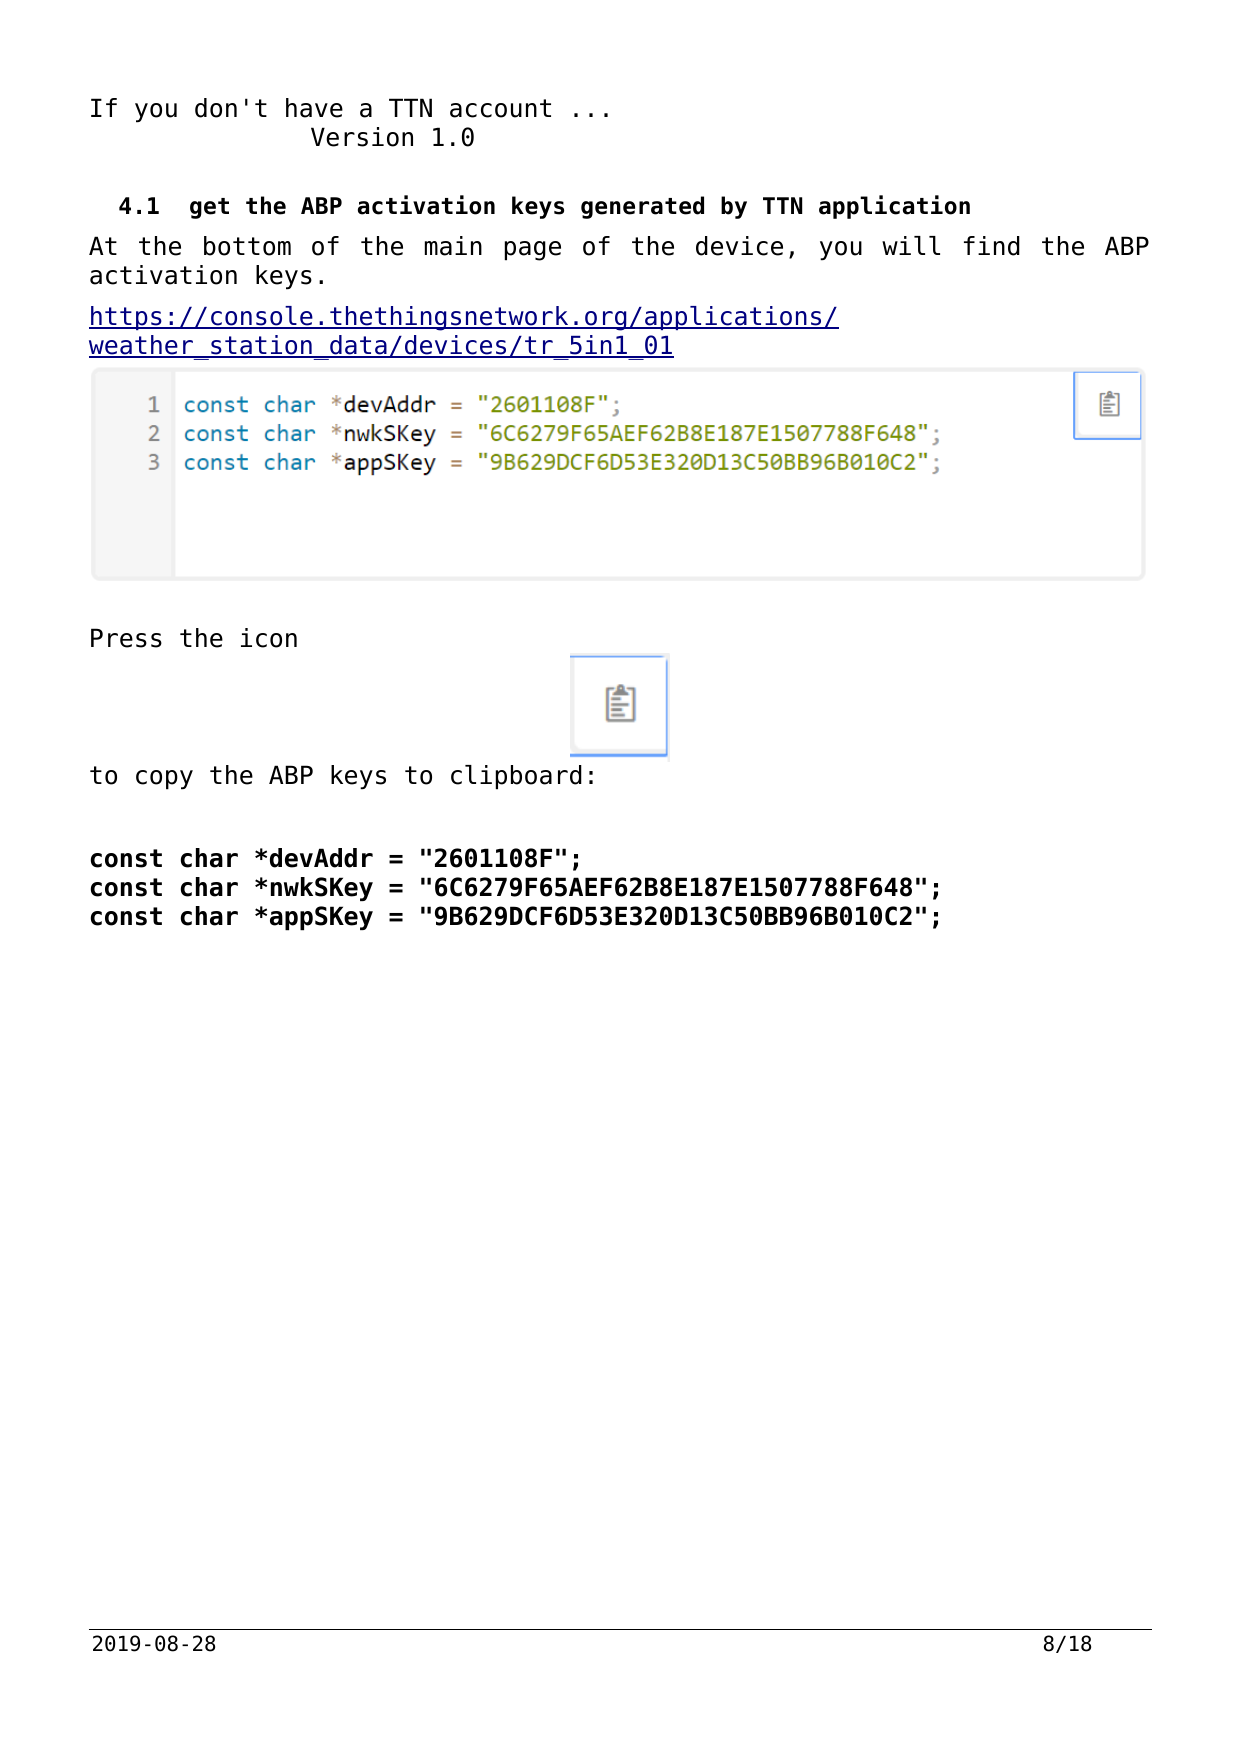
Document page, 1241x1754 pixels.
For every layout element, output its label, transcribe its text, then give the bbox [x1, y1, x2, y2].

text https://console.thethingsnetwork.org/applications/weather_station_data/devices/tr_5in1_01 [88, 302, 1152, 360]
text const char *devAddr = "2601108F"; const char *nwkSKey = "6C6279F65AEF62B8E187E1507788F648"; const char *appSKey = "9B629DCF6D53E320D13C50BB96B010C2"; [88, 844, 1152, 931]
picture [570, 653, 670, 762]
picture [88, 360, 1152, 583]
subtitle get the ABP activation keys generated by TTN application [118, 182, 1152, 220]
text to copy the ABP keys to clipboard: [88, 666, 1152, 790]
text At the bottom of the main page of the device, you will find the ABP activation keys. [88, 232, 1152, 290]
text Press the icon [88, 624, 1152, 653]
